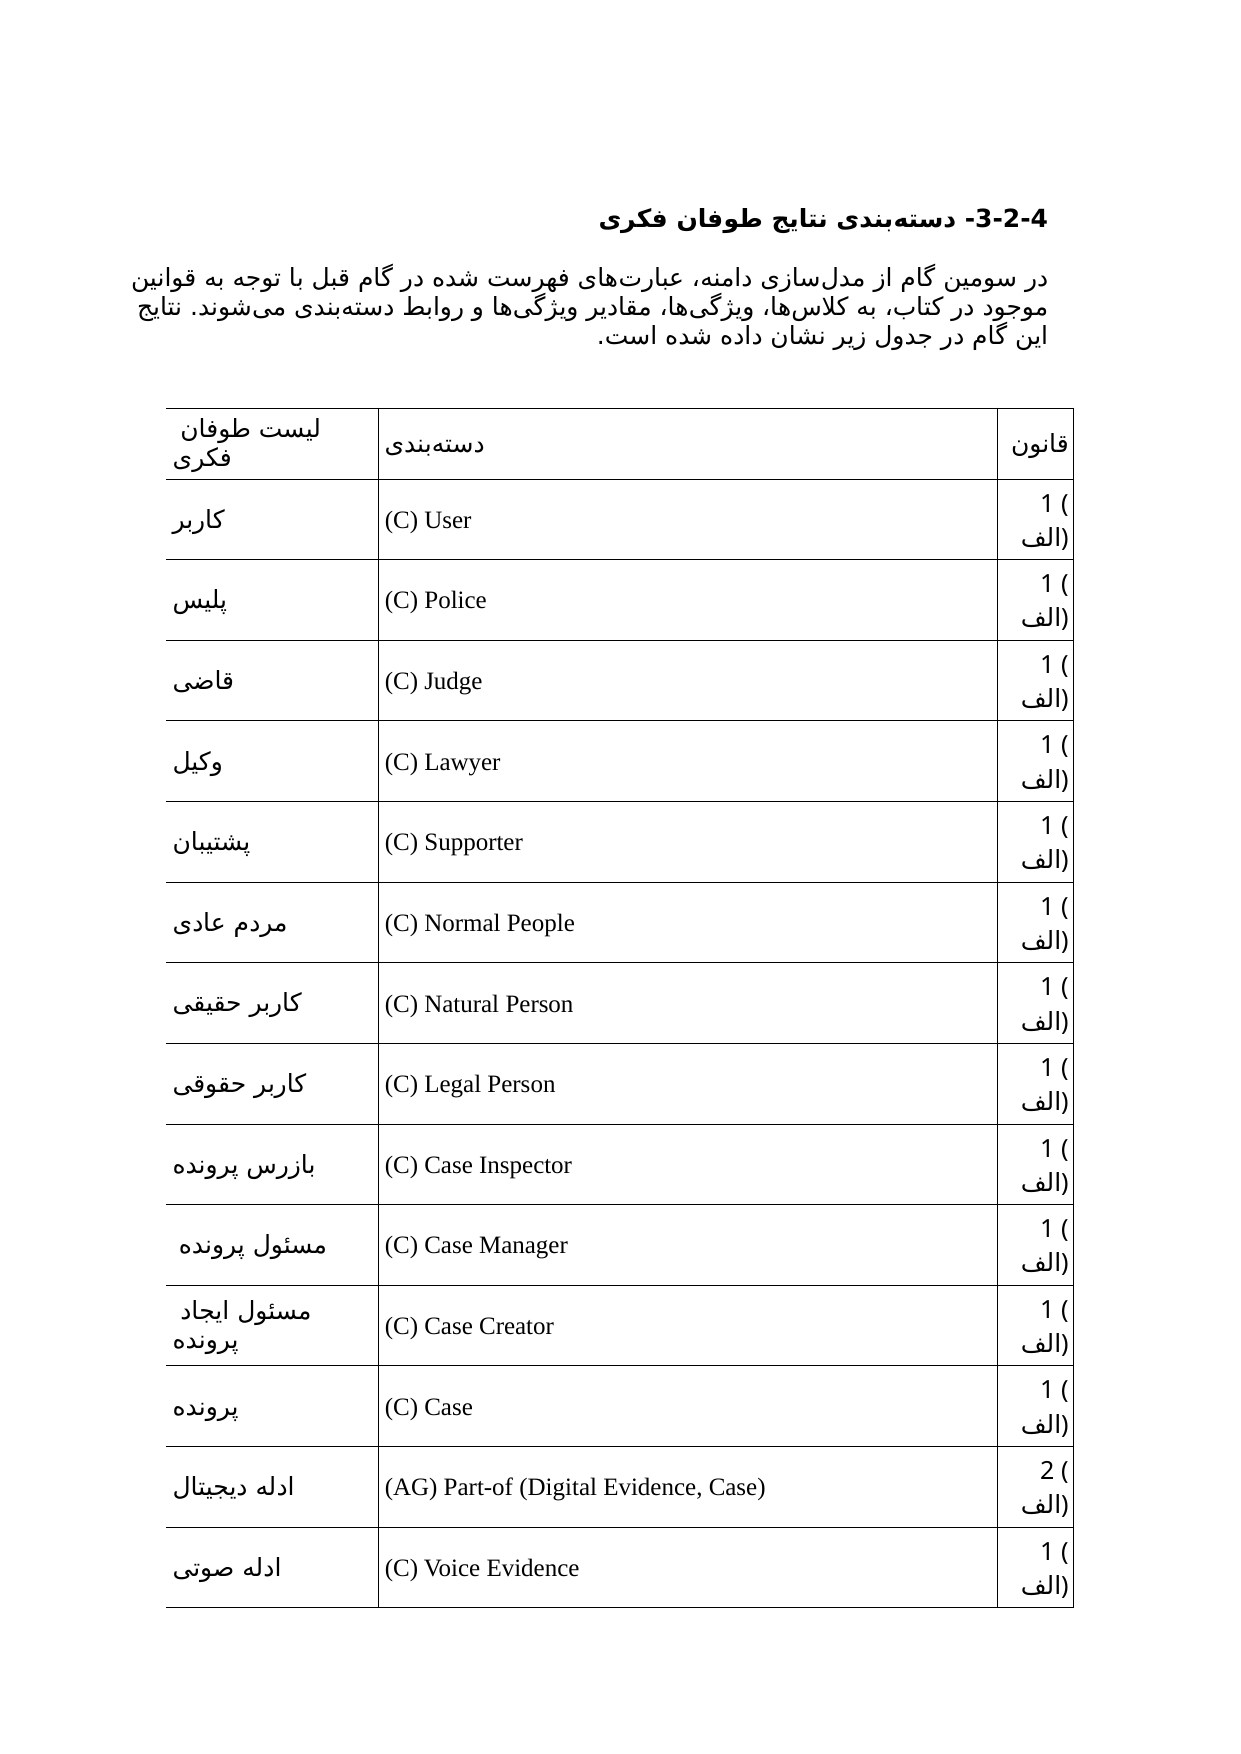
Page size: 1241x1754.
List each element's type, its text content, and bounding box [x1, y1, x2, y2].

table_cell (C) Natural Person [379, 963, 997, 1043]
table_cell 1 (الف) [998, 1125, 1073, 1204]
table_cell 1 (الف) [998, 963, 1073, 1043]
table_cell (C) User [379, 480, 997, 559]
table_cell 1 (الف) [998, 1205, 1073, 1285]
table_cell 1 (الف) [998, 883, 1073, 962]
table_cell 1 (الف) [998, 641, 1073, 720]
table_cell ادله صوتی [166, 1528, 378, 1607]
table_cell بازرس پرونده [166, 1125, 378, 1204]
table_cell 1 (الف) [998, 1528, 1073, 1607]
table_header قانون [998, 409, 1073, 478]
table_cell (C) Voice Evidence [379, 1528, 997, 1607]
text در سومین گام از مدل‌سازی دامنه، عبارت‌های فهرست شده در گام قبل با توجه به قوانین موجود در کتاب، به کلاس‌ها، ویژگی‌ها، مقادیر ویژگی‌ها و روابط دسته‌بندی می‌شوند. نتایج این گام در جدول زیر نشان داده شده است. [118, 263, 1048, 350]
table_cell (C) Normal People [379, 883, 997, 962]
table_cell 1 (الف) [998, 721, 1073, 801]
table_cell (C) Supporter [379, 802, 997, 882]
table_cell پشتیبان [166, 802, 378, 882]
table_cell 1 (الف) [998, 480, 1073, 559]
table_cell (C) Case Creator [379, 1286, 997, 1365]
table_cell (AG) Part-of (Digital Evidence, Case) [379, 1447, 997, 1527]
table_cell مسئول پرونده [166, 1205, 378, 1285]
table_cell وکیل [166, 721, 378, 801]
table_cell ادله دیجیتال [166, 1447, 378, 1527]
table_cell 2 (الف) [998, 1447, 1073, 1527]
table_cell مسئول ایجاد پرونده [166, 1286, 378, 1365]
table_cell (C) Case Manager [379, 1205, 997, 1285]
table_cell 1 (الف) [998, 1366, 1073, 1446]
table_cell پرونده [166, 1366, 378, 1446]
table_cell پلیس [166, 560, 378, 640]
table_cell مردم عادی [166, 883, 378, 962]
table_cell (C) Legal Person [379, 1044, 997, 1123]
table_cell 1 (الف) [998, 1044, 1073, 1123]
table_cell 1 (الف) [998, 802, 1073, 882]
table_cell (C) Case Inspector [379, 1125, 997, 1204]
table_cell کاربر حقوقی [166, 1044, 378, 1123]
table_header دسته‌بندی [379, 409, 997, 478]
table_cell (C) Lawyer [379, 721, 997, 801]
text 3-2-4- دسته‌بندی نتایج طوفان فکری [118, 204, 1048, 233]
table_cell (C) Police [379, 560, 997, 640]
table_cell (C) Judge [379, 641, 997, 720]
table_cell 1 (الف) [998, 560, 1073, 640]
table_cell 1 (الف) [998, 1286, 1073, 1365]
table_header لیست طوفان فکری [166, 409, 378, 478]
table_cell قاضی [166, 641, 378, 720]
table_cell کاربر حقیقی [166, 963, 378, 1043]
table_cell کاربر [166, 480, 378, 559]
table_cell (C) Case [379, 1366, 997, 1446]
